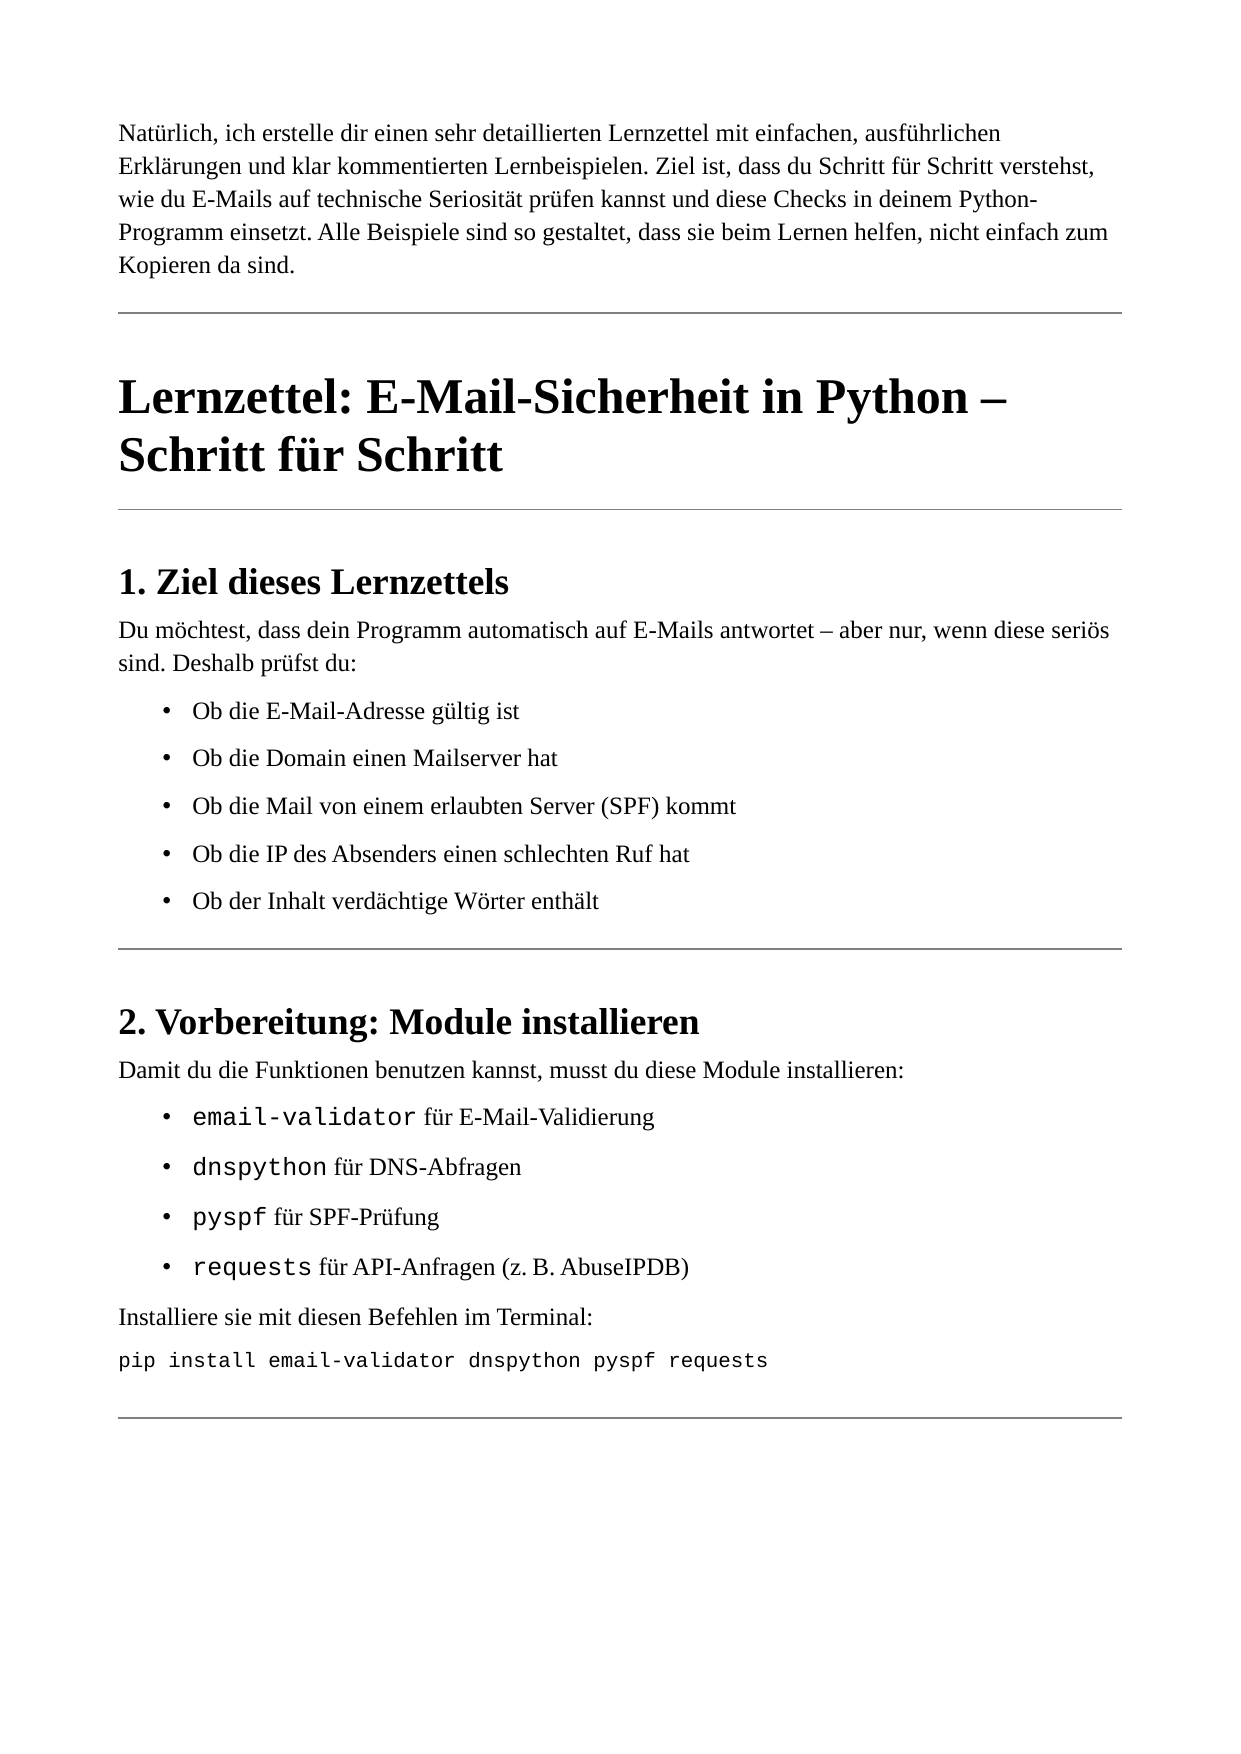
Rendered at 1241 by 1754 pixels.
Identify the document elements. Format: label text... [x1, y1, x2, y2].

list Ob die E-Mail-Adresse gültig ist [162, 696, 1122, 725]
text Natürlich, ich erstelle dir einen sehr detaillierten Lernzettel mit einfachen, ausführlichen Erklärungen und klar kommentierten Lernbeispielen. Ziel ist, dass du Schritt für Schritt verstehst, wie du E-Mails auf technische Seriosität prüfen kannst und diese Checks in deinem Python-Programm einsetzt. Alle Beispiele sind so gestaltet, dass sie beim Lernen helfen, nicht einfach zum Kopieren da sind. [118, 118, 1122, 279]
subtitle 1. Ziel dieses Lernzettels [118, 560, 1122, 603]
text Du möchtest, dass dein Programm automatisch auf E-Mails antwortet – aber nur, wenn diese seriös sind. Deshalb prüfst du: [118, 615, 1122, 677]
list Ob die Domain einen Mailserver hat [162, 743, 1122, 772]
list Ob die IP des Absenders einen schlechten Ruf hat [162, 839, 1122, 867]
list requests für API-Anfragen (z. B. AbuseIPDB) [162, 1252, 1122, 1283]
list email-validator für E-Mail-Validierung [162, 1102, 1122, 1133]
subtitle 2. Vorbereitung: Module installieren [118, 999, 1122, 1042]
subtitle Lernzettel: E-Mail-Sicherheit in Python – Schritt für Schritt [118, 367, 1122, 482]
list Ob die Mail von einem erlaubten Server (SPF) kommt [162, 791, 1122, 820]
list pyspf für SPF-Prüfung [162, 1202, 1122, 1233]
list dnspython für DNS-Abfragen [162, 1152, 1122, 1183]
text Damit du die Funktionen benutzen kannst, musst du diese Module installieren: [118, 1055, 1122, 1083]
text Installiere sie mit diesen Befehlen im Terminal: [118, 1302, 1122, 1331]
list Ob der Inhalt verdächtige Wörter enthält [162, 886, 1122, 915]
text pip install email-validator dnspython pyspf requests [118, 1350, 1122, 1373]
